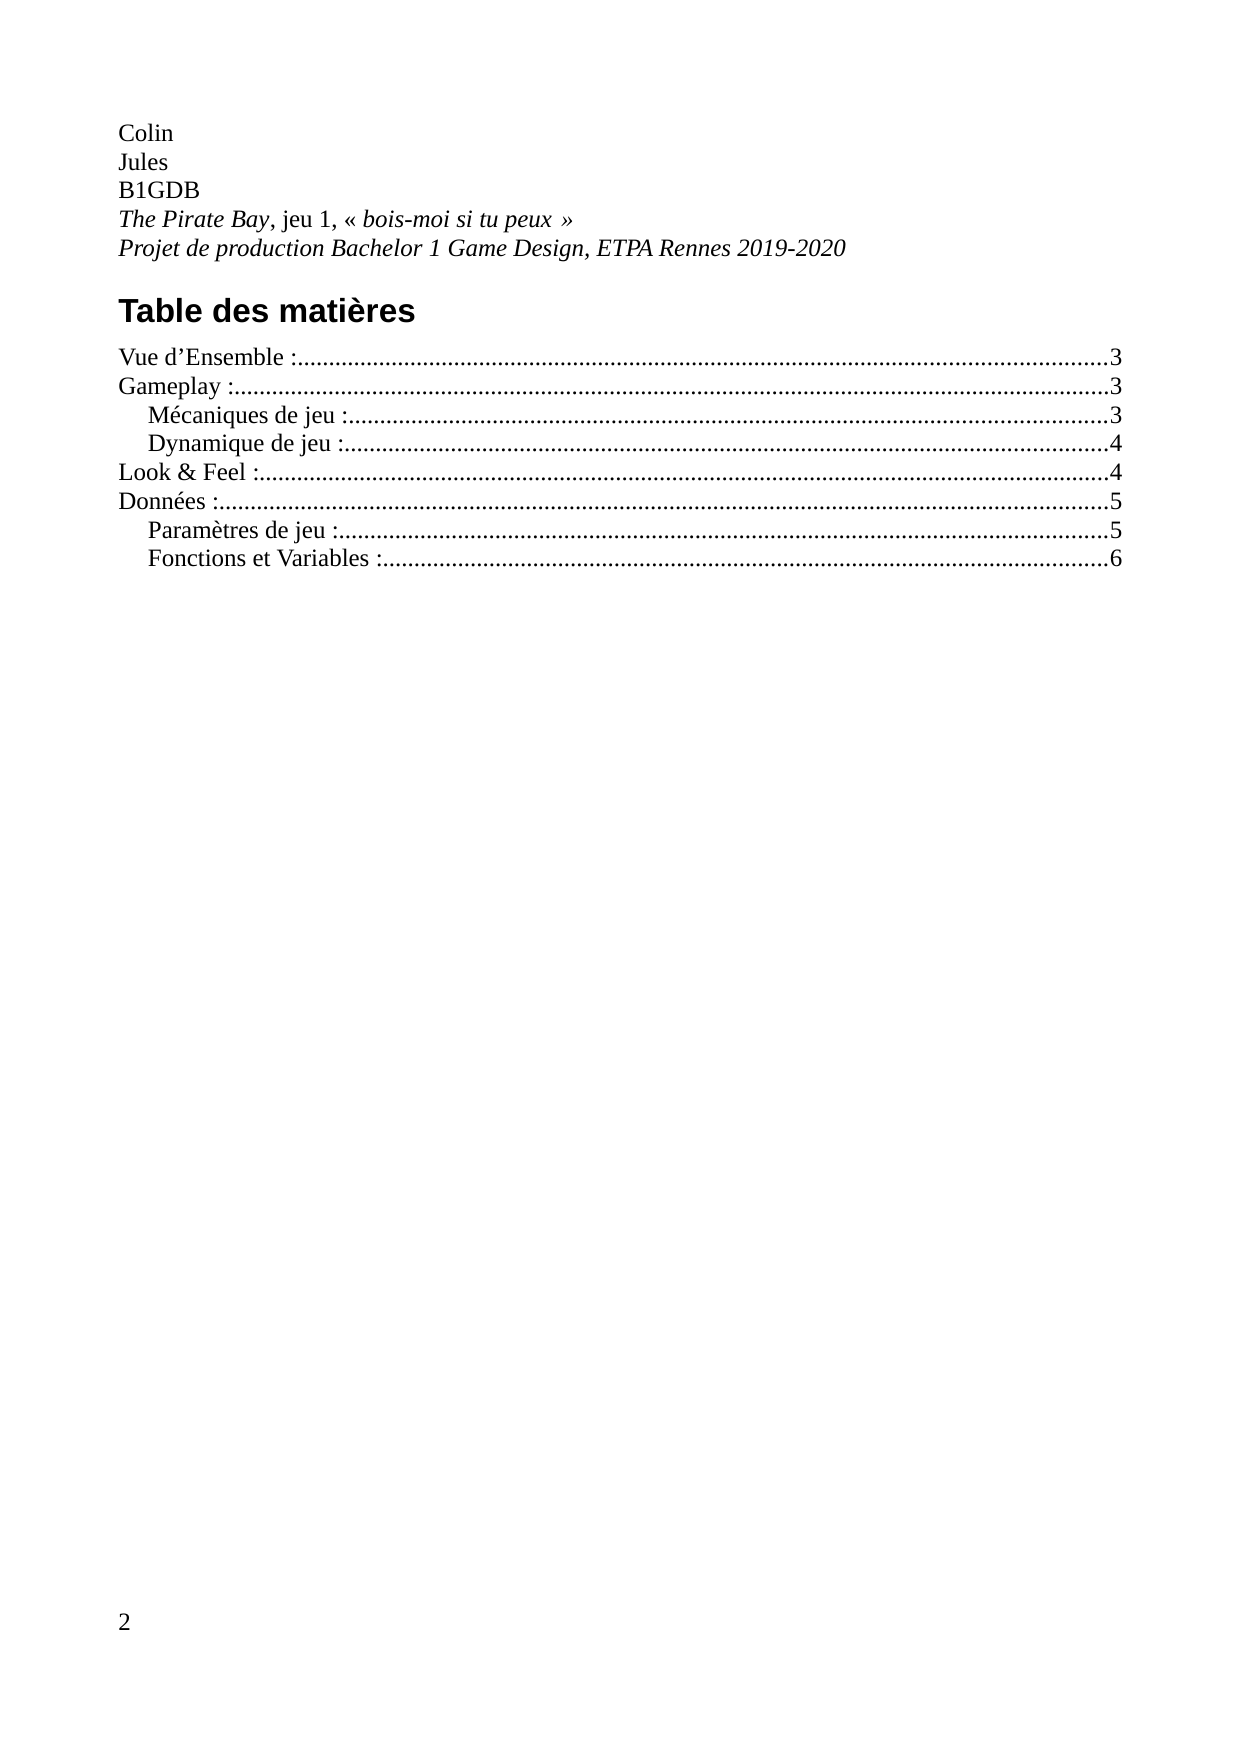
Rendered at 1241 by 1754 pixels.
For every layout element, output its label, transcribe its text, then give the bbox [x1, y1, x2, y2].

text Gameplay : 3 [118, 371, 1122, 400]
text Vue d’Ensemble : 3 [118, 342, 1122, 371]
text Look & Feel : 4 [118, 457, 1122, 486]
subtitle Table des matières [118, 291, 1122, 330]
text Fonctions et Variables : 6 [148, 543, 1122, 572]
text Dynamique de jeu : 4 [148, 428, 1122, 457]
text Mécaniques de jeu : 3 [148, 400, 1122, 428]
text Données : 5 [118, 486, 1122, 515]
text Paramètres de jeu : 5 [148, 515, 1122, 543]
